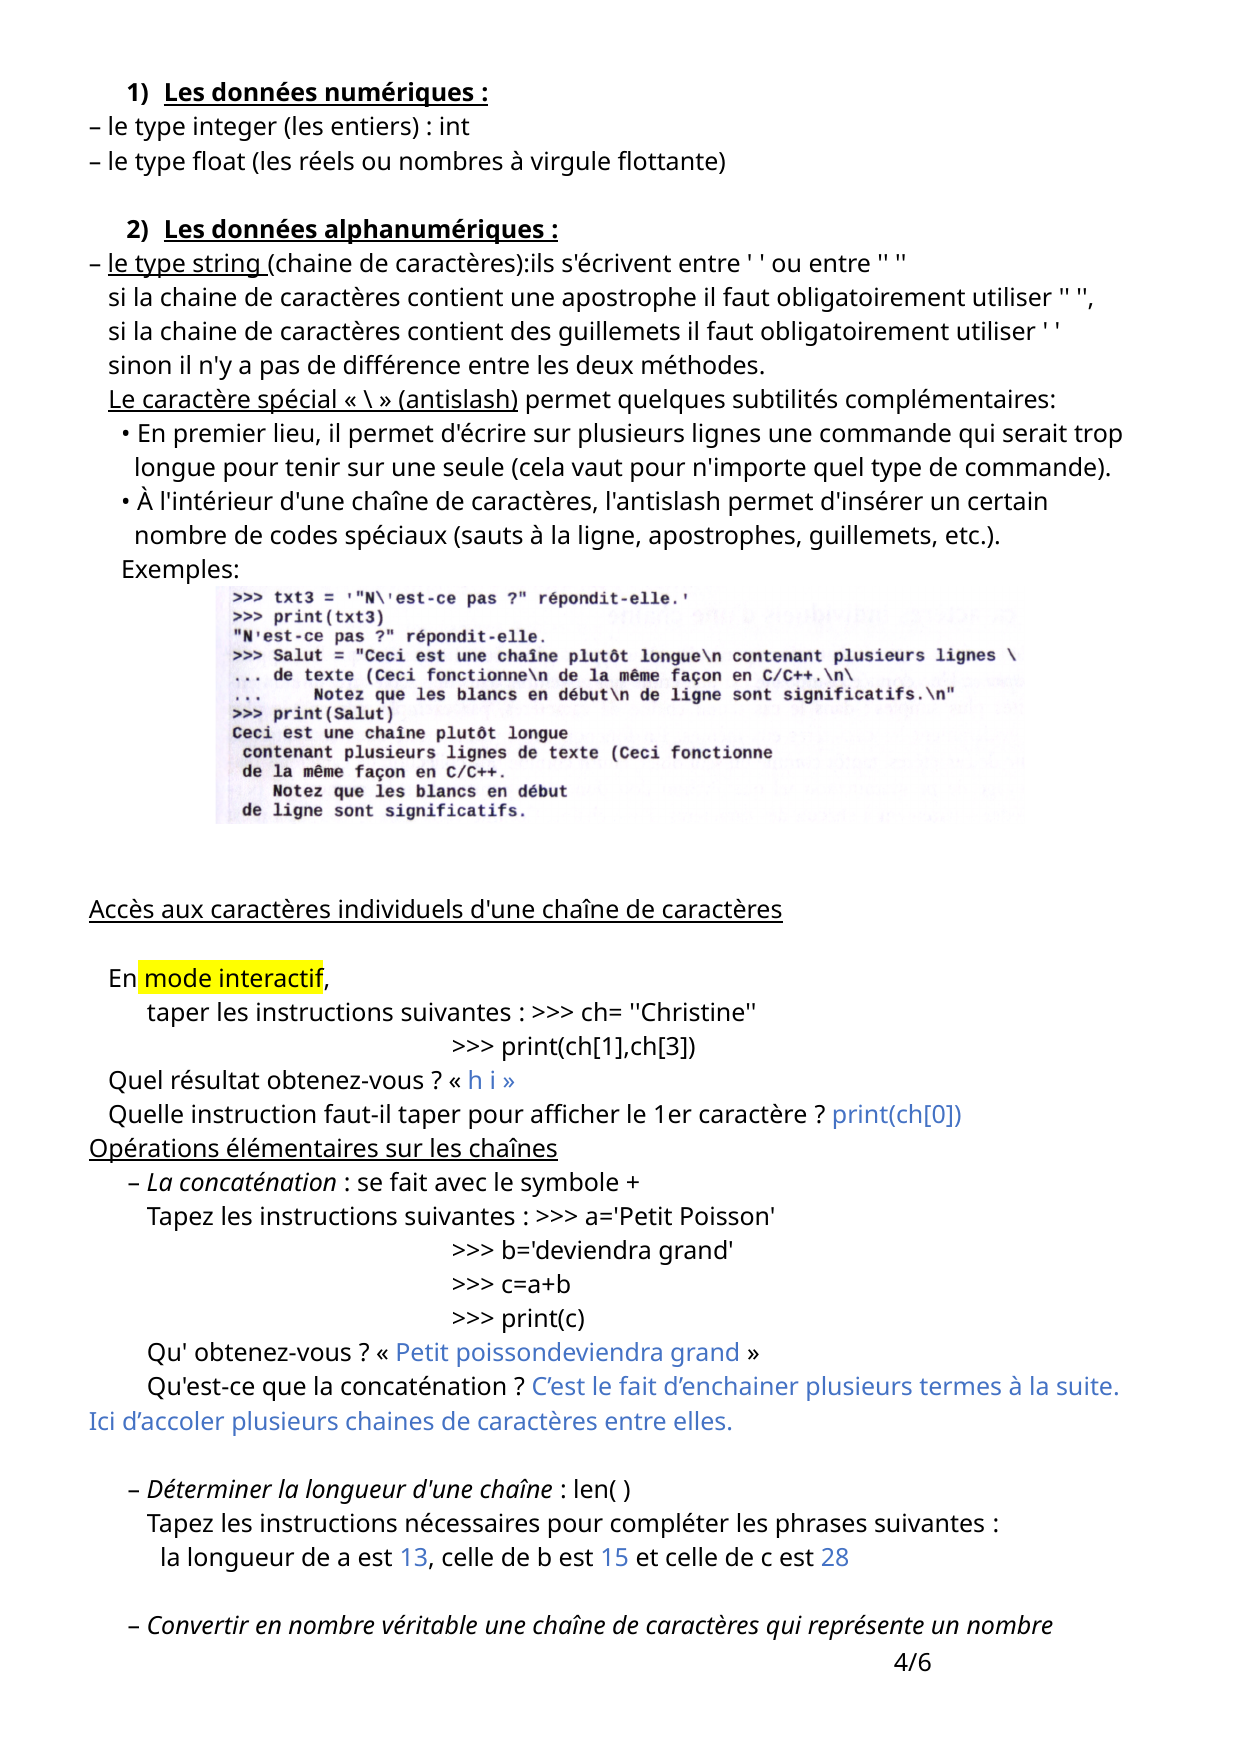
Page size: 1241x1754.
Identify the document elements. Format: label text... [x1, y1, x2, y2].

text taper les instructions suivantes : >>> ch= ''Christine'' [88, 994, 1152, 1028]
text nombre de codes spéciaux (sauts à la ligne, apostrophes, guillemets, etc.). [88, 518, 1152, 552]
text >>> b='deviendra grand' [88, 1233, 1152, 1267]
text Quel résultat obtenez-vous ? « h i » [88, 1062, 1152, 1097]
text – le type integer (les entiers) : int [88, 109, 1152, 143]
text Qu' obtenez-vous ? « Petit poissondeviendra grand » [88, 1335, 1152, 1369]
text si la chaine de caractères contient des guillemets il faut obligatoirement utiliser ' ' [88, 313, 1152, 347]
picture [215, 586, 1025, 824]
text En mode interactif, [88, 960, 1152, 994]
text >>> print(ch[1],ch[3]) [88, 1028, 1152, 1062]
text Quelle instruction faut-il taper pour afficher le 1er caractère ? print(ch[0]) [88, 1097, 1152, 1131]
text Qu'est-ce que la concaténation ? C’est le fait d’enchainer plusieurs termes à la suite. Ici d’accoler plusieurs chaines de caractères entre elles. [88, 1369, 1152, 1437]
text Tapez les instructions suivantes : >>> a='Petit Poisson' [88, 1199, 1152, 1233]
text longue pour tenir sur une seule (cela vaut pour n'importe quel type de commande). [88, 450, 1152, 484]
text • En premier lieu, il permet d'écrire sur plusieurs lignes une commande qui serait trop [88, 416, 1152, 450]
text – Déterminer la longueur d'une chaîne : len( ) [88, 1471, 1152, 1505]
text si la chaine de caractères contient une apostrophe il faut obligatoirement utiliser '' '', [88, 279, 1152, 313]
text >>> print(c) [88, 1301, 1152, 1335]
text Opérations élémentaires sur les chaînes [88, 1131, 1152, 1165]
text • À l'intérieur d'une chaîne de caractères, l'antislash permet d'insérer un certain [88, 484, 1152, 518]
text Exemples: [88, 552, 1152, 586]
list Les données numériques : [126, 75, 1152, 109]
text – Convertir en nombre véritable une chaîne de caractères qui représente un nombre [88, 1607, 1152, 1642]
text – La concaténation : se fait avec le symbole + [88, 1165, 1152, 1199]
text Le caractère spécial « \ » (antislash) permet quelques subtilités complémentaires: [88, 382, 1152, 416]
text – le type float (les réels ou nombres à virgule flottante) [88, 143, 1152, 177]
text Accès aux caractères individuels d'une chaîne de caractères [88, 892, 1152, 926]
text la longueur de a est 13, celle de b est 15 et celle de c est 28 [88, 1539, 1152, 1573]
text >>> c=a+b [88, 1267, 1152, 1301]
text Tapez les instructions nécessaires pour compléter les phrases suivantes : [88, 1505, 1152, 1539]
text sinon il n'y a pas de différence entre les deux méthodes. [88, 347, 1152, 382]
list Les données alphanumériques : [126, 211, 1152, 245]
text – le type string (chaine de caractères):ils s'écrivent entre ' ' ou entre '' '' [88, 245, 1152, 279]
